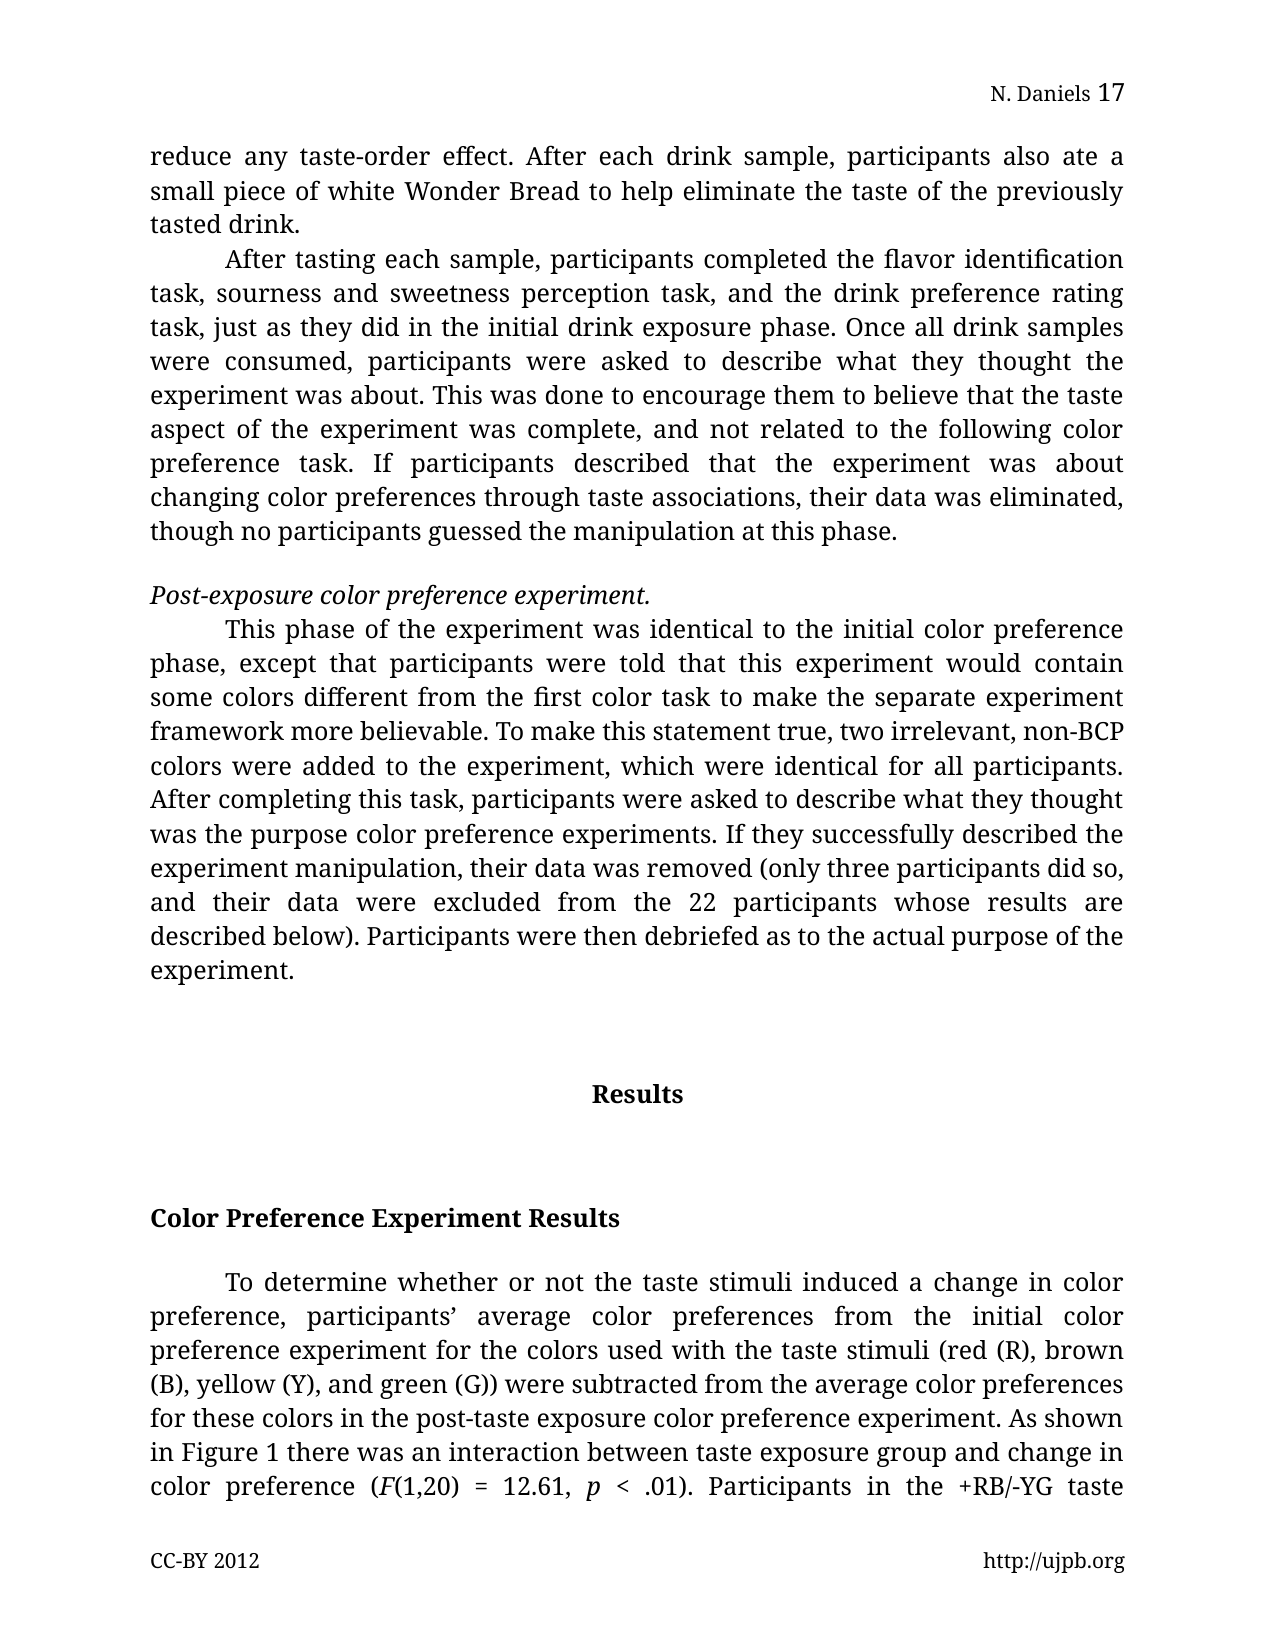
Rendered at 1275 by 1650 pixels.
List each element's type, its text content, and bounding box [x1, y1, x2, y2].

subtitle Post-exposure color preference experiment. [150, 578, 1125, 612]
text reduce any taste-order effect. After each drink sample, participants also ate a small piece of white Wonder Bread to help eliminate the taste of the previously tasted drink. [150, 139, 1125, 241]
text After tasting each sample, participants completed the flavor identification task, sourness and sweetness perception task, and the drink preference rating task, just as they did in the initial drink exposure phase. Once all drink samples were consumed, participants were asked to describe what they thought the experiment was about. This was done to encourage them to believe that the taste aspect of the experiment was complete, and not related to the following color preference task. If participants described that the experiment was about changing color preferences through taste associations, their data was eliminated, though no participants guessed the manipulation at this phase. [150, 241, 1125, 548]
text This phase of the experiment was identical to the initial color preference phase, except that participants were told that this experiment would contain some colors different from the first color task to make the separate experiment framework more believable. To make this statement true, two irrelevant, non-BCP colors were added to the experiment, which were identical for all participants. After completing this task, participants were asked to describe what they thought was the purpose color preference experiments. If they successfully described the experiment manipulation, their data was removed (only three participants did so, and their data were excluded from the 22 participants whose results are described below). Participants were then debriefed as to the actual purpose of the experiment. [150, 612, 1125, 987]
text To determine whether or not the taste stimuli induced a change in color preference, participants’ average color preferences from the initial color preference experiment for the colors used with the taste stimuli (red (R), brown (B), yellow (Y), and green (G)) were subtracted from the average color preferences for these colors in the post-taste exposure color preference experiment. As shown in Figure 1 there was an interaction between taste exposure group and change in color preference (F(1,20) = 12.61, p < .01). Participants in the +RB/-YG taste [150, 1265, 1125, 1503]
subtitle Color Preference Experiment Results [150, 1201, 1125, 1235]
subtitle Results [300, 1077, 975, 1111]
